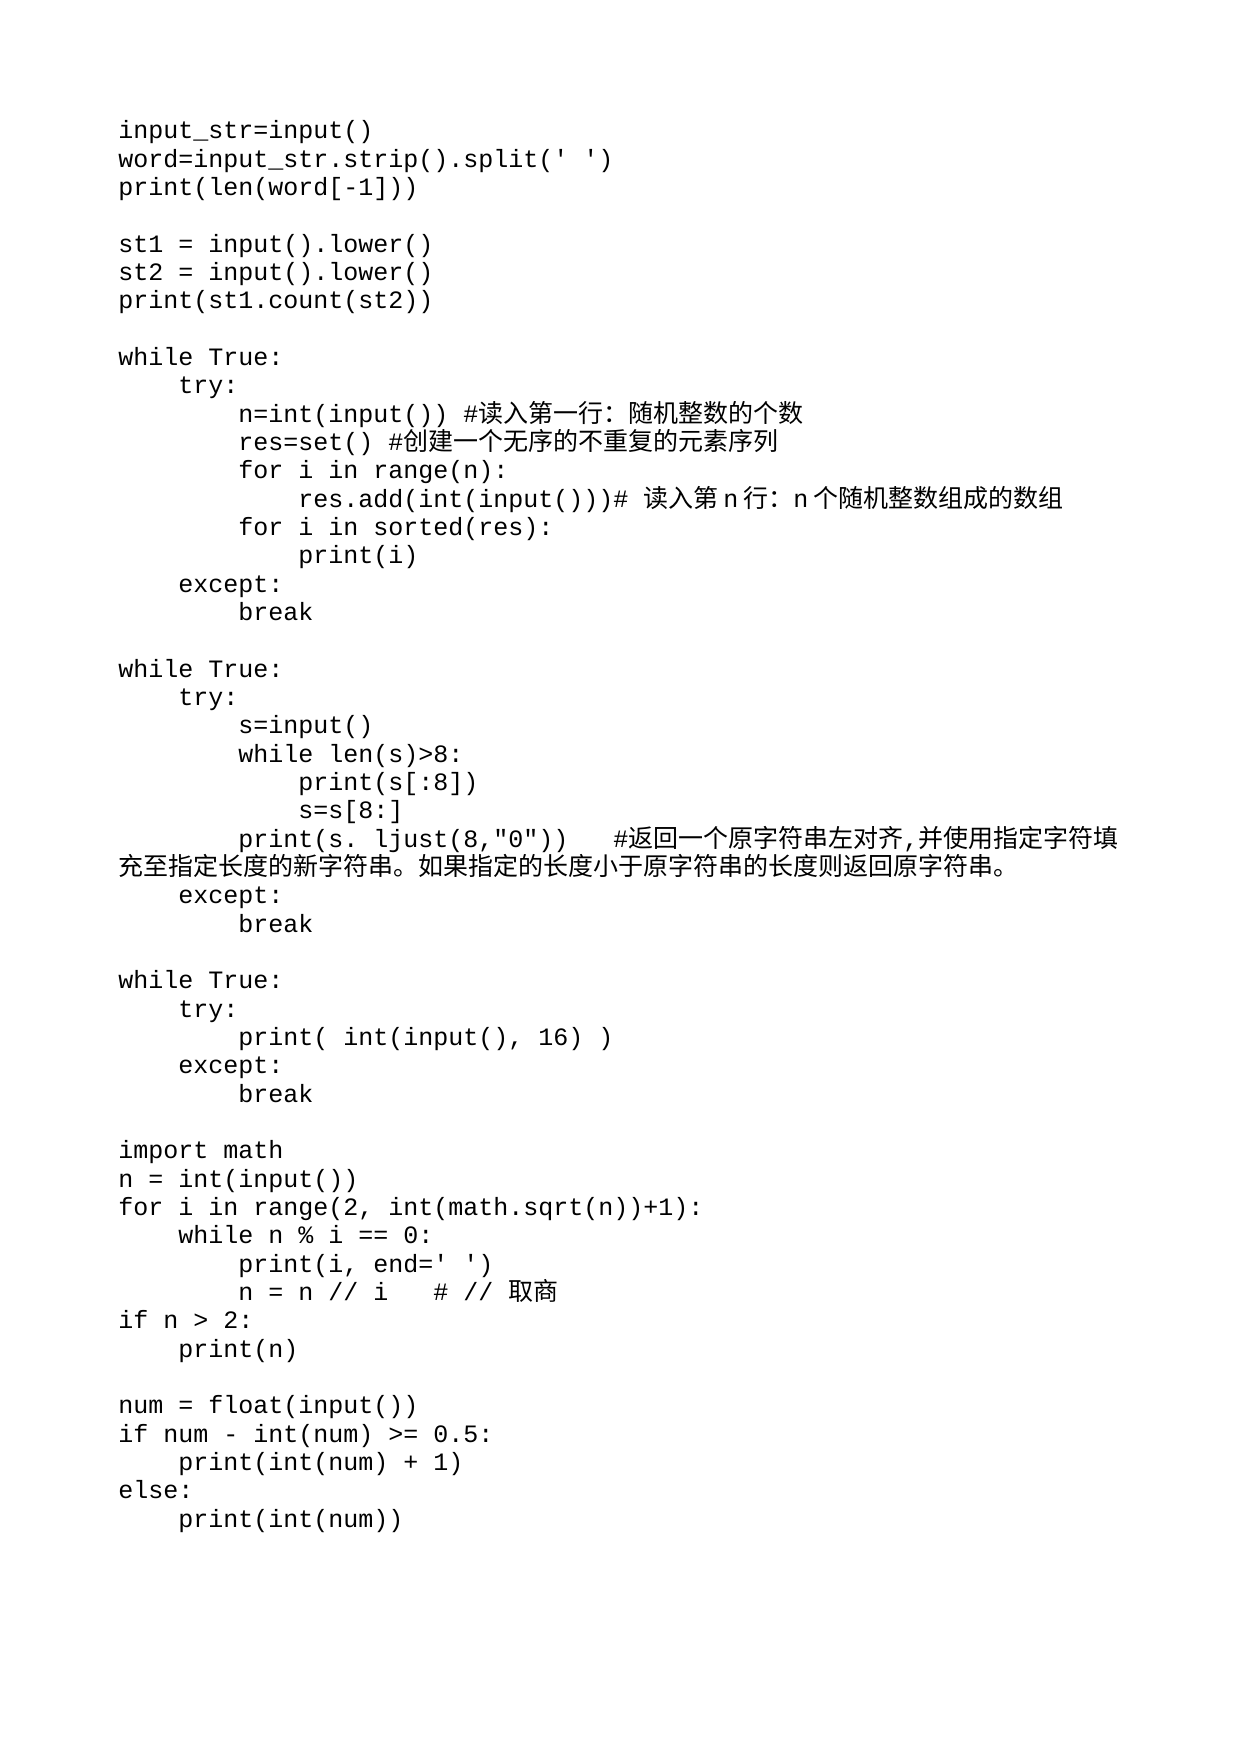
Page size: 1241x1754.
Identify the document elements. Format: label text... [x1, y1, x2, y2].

text while True: [118, 345, 1122, 373]
text while len(s)>8: [118, 741, 1122, 770]
text else: [118, 1478, 1122, 1506]
text print( int(input(), 16) ) [118, 1025, 1122, 1053]
text print(s[:8]) [118, 770, 1122, 798]
text for i in range(n): [118, 458, 1122, 486]
text num = float(input()) [118, 1393, 1122, 1421]
text while True: [118, 968, 1122, 996]
text print(int(num) + 1) [118, 1450, 1122, 1478]
text break [118, 1081, 1122, 1110]
text print(s. ljust(8,"0")) #返回一个原字符串左对齐,并使用指定字符填充至指定长度的新字符串。如果指定的长度小于原字符串的长度则返回原字符串。 [118, 826, 1122, 883]
text while True: [118, 656, 1122, 685]
text except: [118, 571, 1122, 600]
text print(len(word[-1])) [118, 175, 1122, 203]
text try: [118, 996, 1122, 1025]
text except: [118, 1053, 1122, 1081]
text s=s[8:] [118, 798, 1122, 826]
text st1 = input().lower() [118, 231, 1122, 260]
text st2 = input().lower() [118, 260, 1122, 288]
text input_str=input() [118, 118, 1122, 146]
text except: [118, 883, 1122, 911]
text n = int(input()) [118, 1166, 1122, 1195]
text s=input() [118, 713, 1122, 741]
text print(int(num)) [118, 1506, 1122, 1535]
text try: [118, 373, 1122, 401]
text for i in range(2, int(math.sqrt(n))+1): [118, 1195, 1122, 1223]
text break [118, 911, 1122, 940]
text print(st1.count(st2)) [118, 288, 1122, 316]
text break [118, 600, 1122, 628]
text try: [118, 685, 1122, 713]
text n = n // i # // 取商 [118, 1280, 1122, 1308]
text n=int(input()) #读入第一行：随机整数的个数 [118, 401, 1122, 430]
text res.add(int(input()))# 读入第n行：n个随机整数组成的数组 [118, 486, 1122, 515]
text while n % i == 0: [118, 1223, 1122, 1251]
text import math [118, 1138, 1122, 1166]
text print(i, end=' ') [118, 1251, 1122, 1280]
text for i in sorted(res): [118, 515, 1122, 543]
text print(n) [118, 1336, 1122, 1365]
text print(i) [118, 543, 1122, 571]
text if num - int(num) >= 0.5: [118, 1421, 1122, 1450]
text if n > 2: [118, 1308, 1122, 1336]
text word=input_str.strip().split(' ') [118, 146, 1122, 175]
text res=set() #创建一个无序的不重复的元素序列 [118, 430, 1122, 458]
